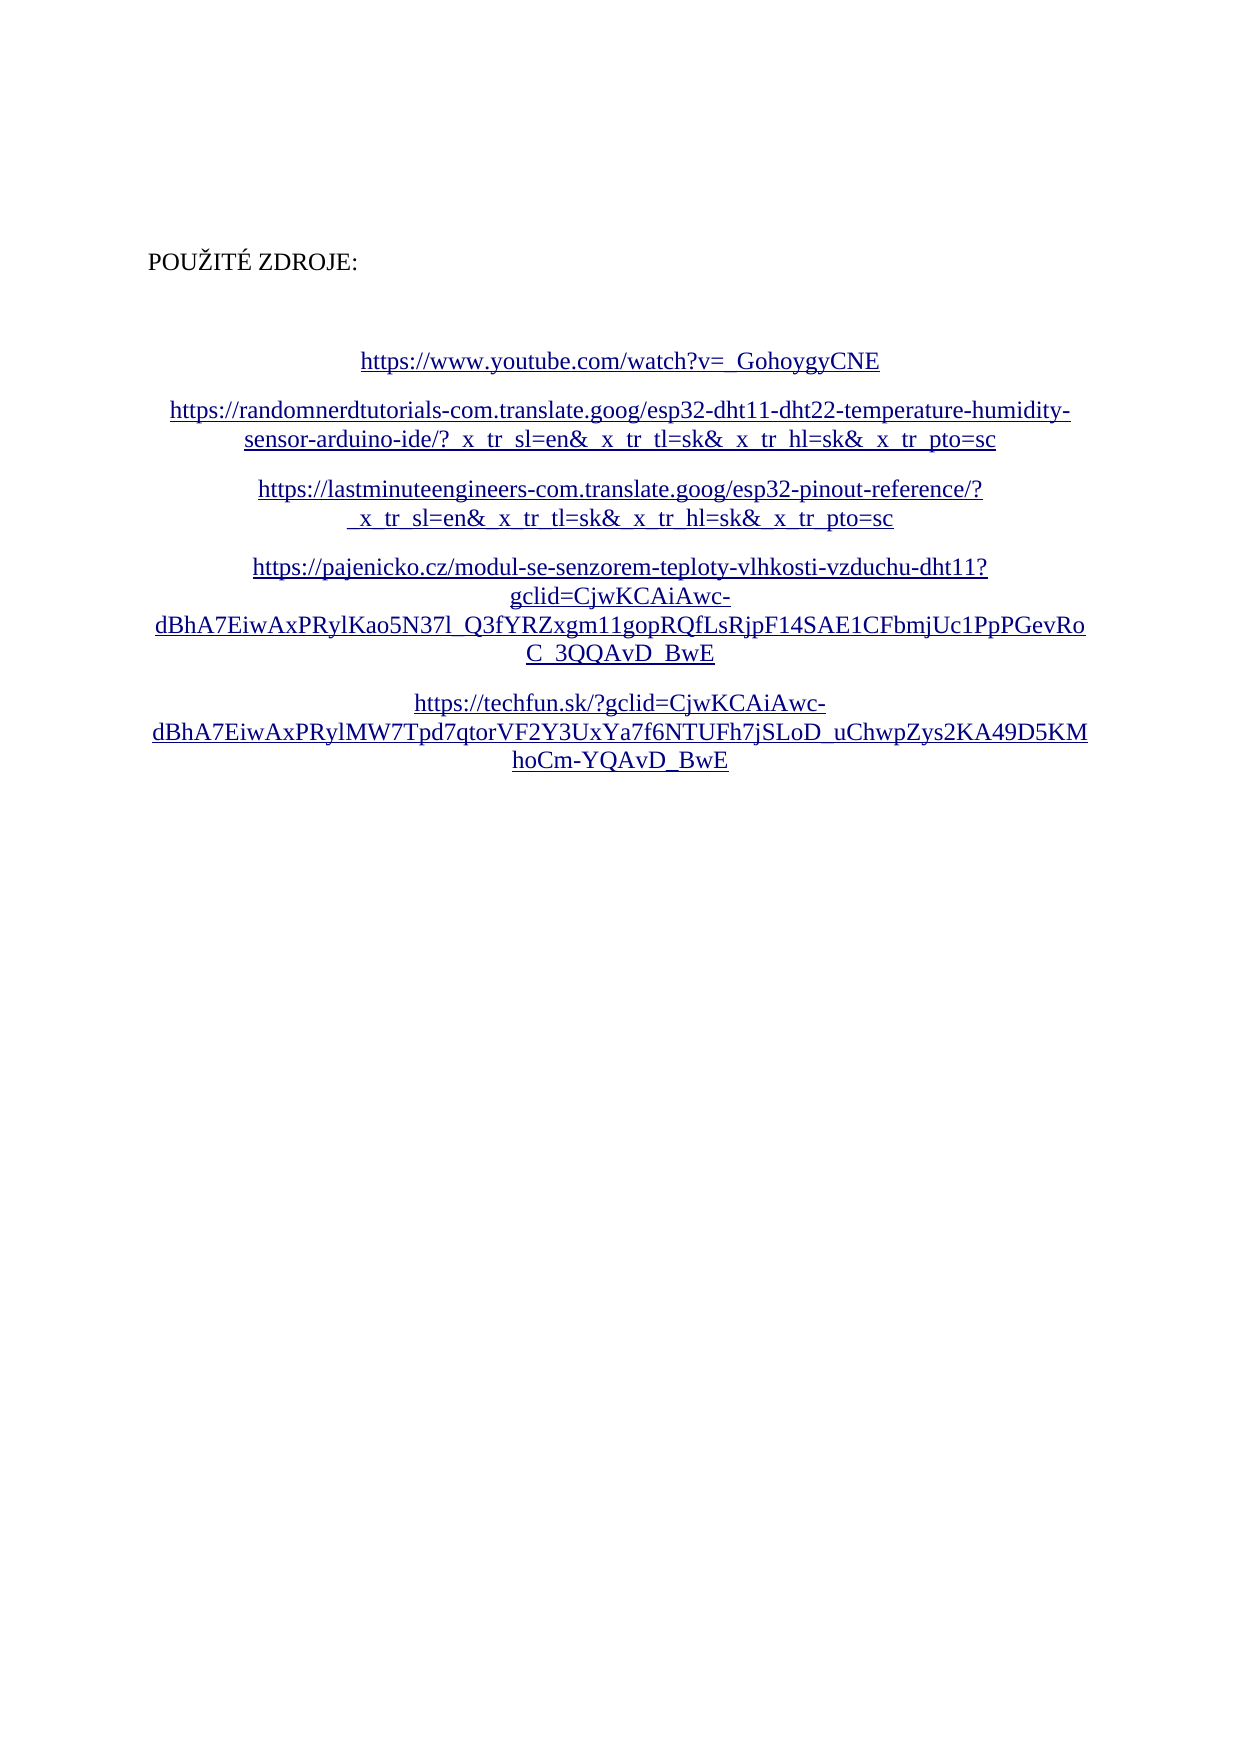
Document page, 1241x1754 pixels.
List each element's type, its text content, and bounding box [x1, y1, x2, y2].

text https://techfun.sk/?gclid=CjwKCAiAwc-dBhA7EiwAxPRylMW7Tpd7qtorVF2Y3UxYa7f6NTUFh7jSLoD_uChwpZys2KA49D5KMhoCm-YQAvD_BwE [148, 688, 1093, 774]
text https://www.youtube.com/watch?v=_GohoygyCNE [148, 346, 1093, 375]
text https://randomnerdtutorials-com.translate.goog/esp32-dht11-dht22-temperature-humidity-sensor-arduino-ide/?_x_tr_sl=en&_x_tr_tl=sk&_x_tr_hl=sk&_x_tr_pto=sc [148, 396, 1093, 453]
text https://pajenicko.cz/modul-se-senzorem-teploty-vlhkosti-vzduchu-dht11?gclid=CjwKCAiAwc-dBhA7EiwAxPRylKao5N37l_Q3fYRZxgm11gopRQfLsRjpF14SAE1CFbmjUc1PpPGevRoC_3QQAvD_BwE [148, 552, 1093, 667]
text POUŽITÉ ZDROJE: [148, 247, 1093, 276]
text https://lastminuteengineers-com.translate.goog/esp32-pinout-reference/?_x_tr_sl=en&_x_tr_tl=sk&_x_tr_hl=sk&_x_tr_pto=sc [148, 474, 1093, 531]
